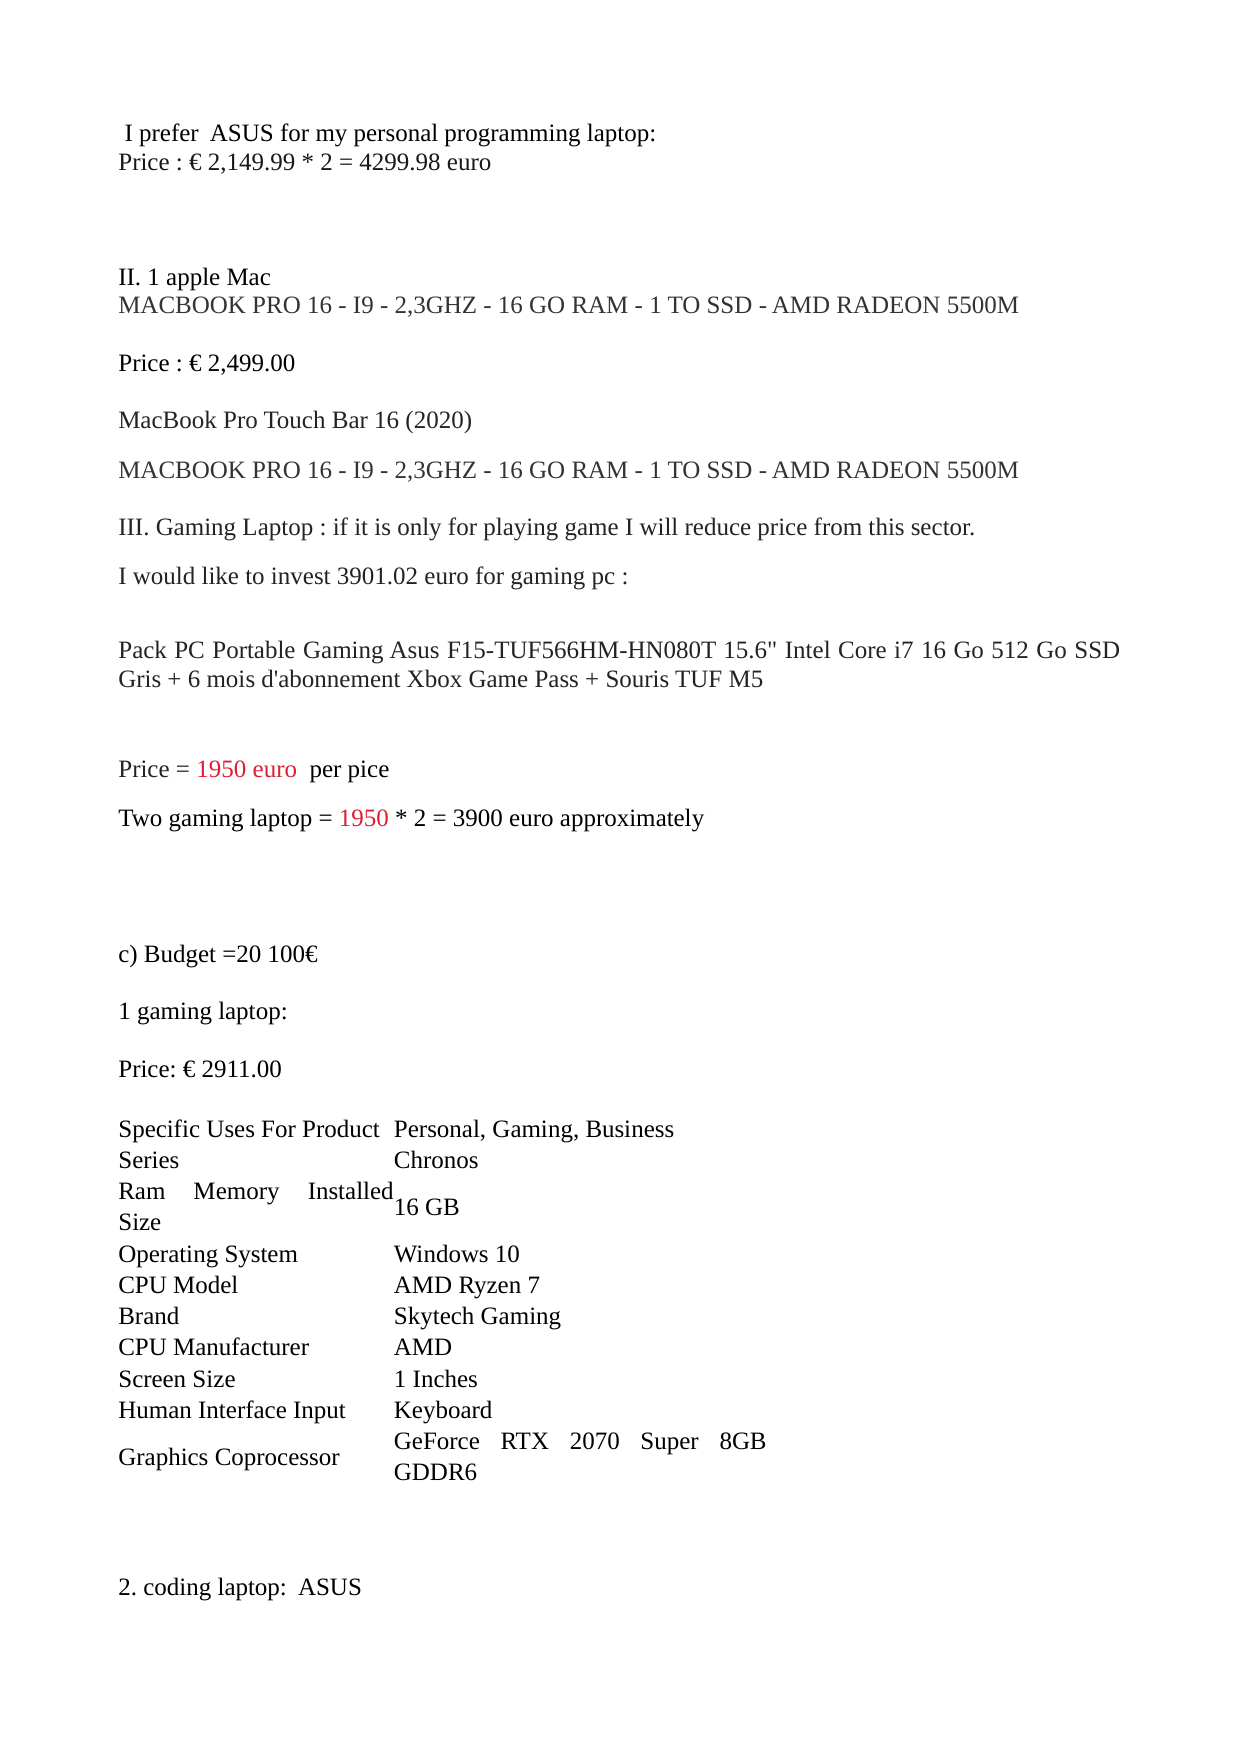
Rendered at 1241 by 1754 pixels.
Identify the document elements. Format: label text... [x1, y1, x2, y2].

table_cell 1 Inches [394, 1361, 767, 1392]
subtitle Pack PC Portable Gaming Asus F15-TUF566HM-HN080T 15.6" Intel Core i7 16 Go 512 Go SSD Gris + 6 mois d'abonnement Xbox Game Pass + Souris TUF M5 [118, 635, 1122, 693]
table_header Specific Uses For Product [118, 1111, 394, 1142]
table_cell Skytech Gaming [394, 1299, 767, 1330]
text I prefer ASUS for my personal programming laptop: [118, 118, 1122, 147]
text c) Budget =20 100€ [118, 939, 1122, 967]
text Two gaming laptop = 1950 * 2 = 3900 euro approximately [118, 803, 1122, 832]
table_cell AMD Ryzen 7 [394, 1268, 767, 1299]
text 2. coding laptop: ASUS [118, 1572, 1122, 1601]
text Price : € 2,499.00 [118, 348, 1122, 377]
table_cell Windows 10 [394, 1236, 767, 1267]
text 1 gaming laptop: [118, 996, 1122, 1025]
table_cell CPU Manufacturer [118, 1330, 394, 1361]
table_cell 16 GB [394, 1174, 767, 1236]
table_cell GeForce RTX 2070 Super 8GB GDDR6 [394, 1424, 767, 1486]
table_cell Brand [118, 1299, 394, 1330]
table_cell Ram Memory Installed Size [118, 1174, 394, 1236]
table_cell Operating System [118, 1236, 394, 1267]
text III. Gaming Laptop : if it is only for playing game I will reduce price from this sector. [118, 512, 1122, 541]
table_cell Screen Size [118, 1361, 394, 1392]
text Price = 1950 euro per pice [118, 754, 1122, 783]
text Price : € 2,149.99 * 2 = 4299.98 euro [118, 147, 1122, 176]
text I would like to invest 3901.02 euro for gaming pc : [118, 561, 1122, 590]
table_header Personal, Gaming, Business [394, 1111, 767, 1142]
table_cell Chronos [394, 1143, 767, 1174]
table_cell Graphics Coprocessor [118, 1424, 394, 1486]
table_cell AMD [394, 1330, 767, 1361]
text MacBook Pro Touch Bar 16 (2020) [118, 406, 1122, 434]
text MACBOOK PRO 16 - I9 - 2,3GHZ - 16 GO RAM - 1 TO SSD - AMD RADEON 5500M [118, 291, 1122, 319]
table_cell Human Interface Input [118, 1393, 394, 1424]
table_cell Keyboard [394, 1393, 767, 1424]
text Price: € 2911.00 [118, 1054, 1122, 1082]
table_cell CPU Model [118, 1268, 394, 1299]
text II. 1 apple Mac [118, 262, 1122, 291]
table_cell Series [118, 1143, 394, 1174]
text MACBOOK PRO 16 - I9 - 2,3GHZ - 16 GO RAM - 1 TO SSD - AMD RADEON 5500M [118, 455, 1122, 483]
